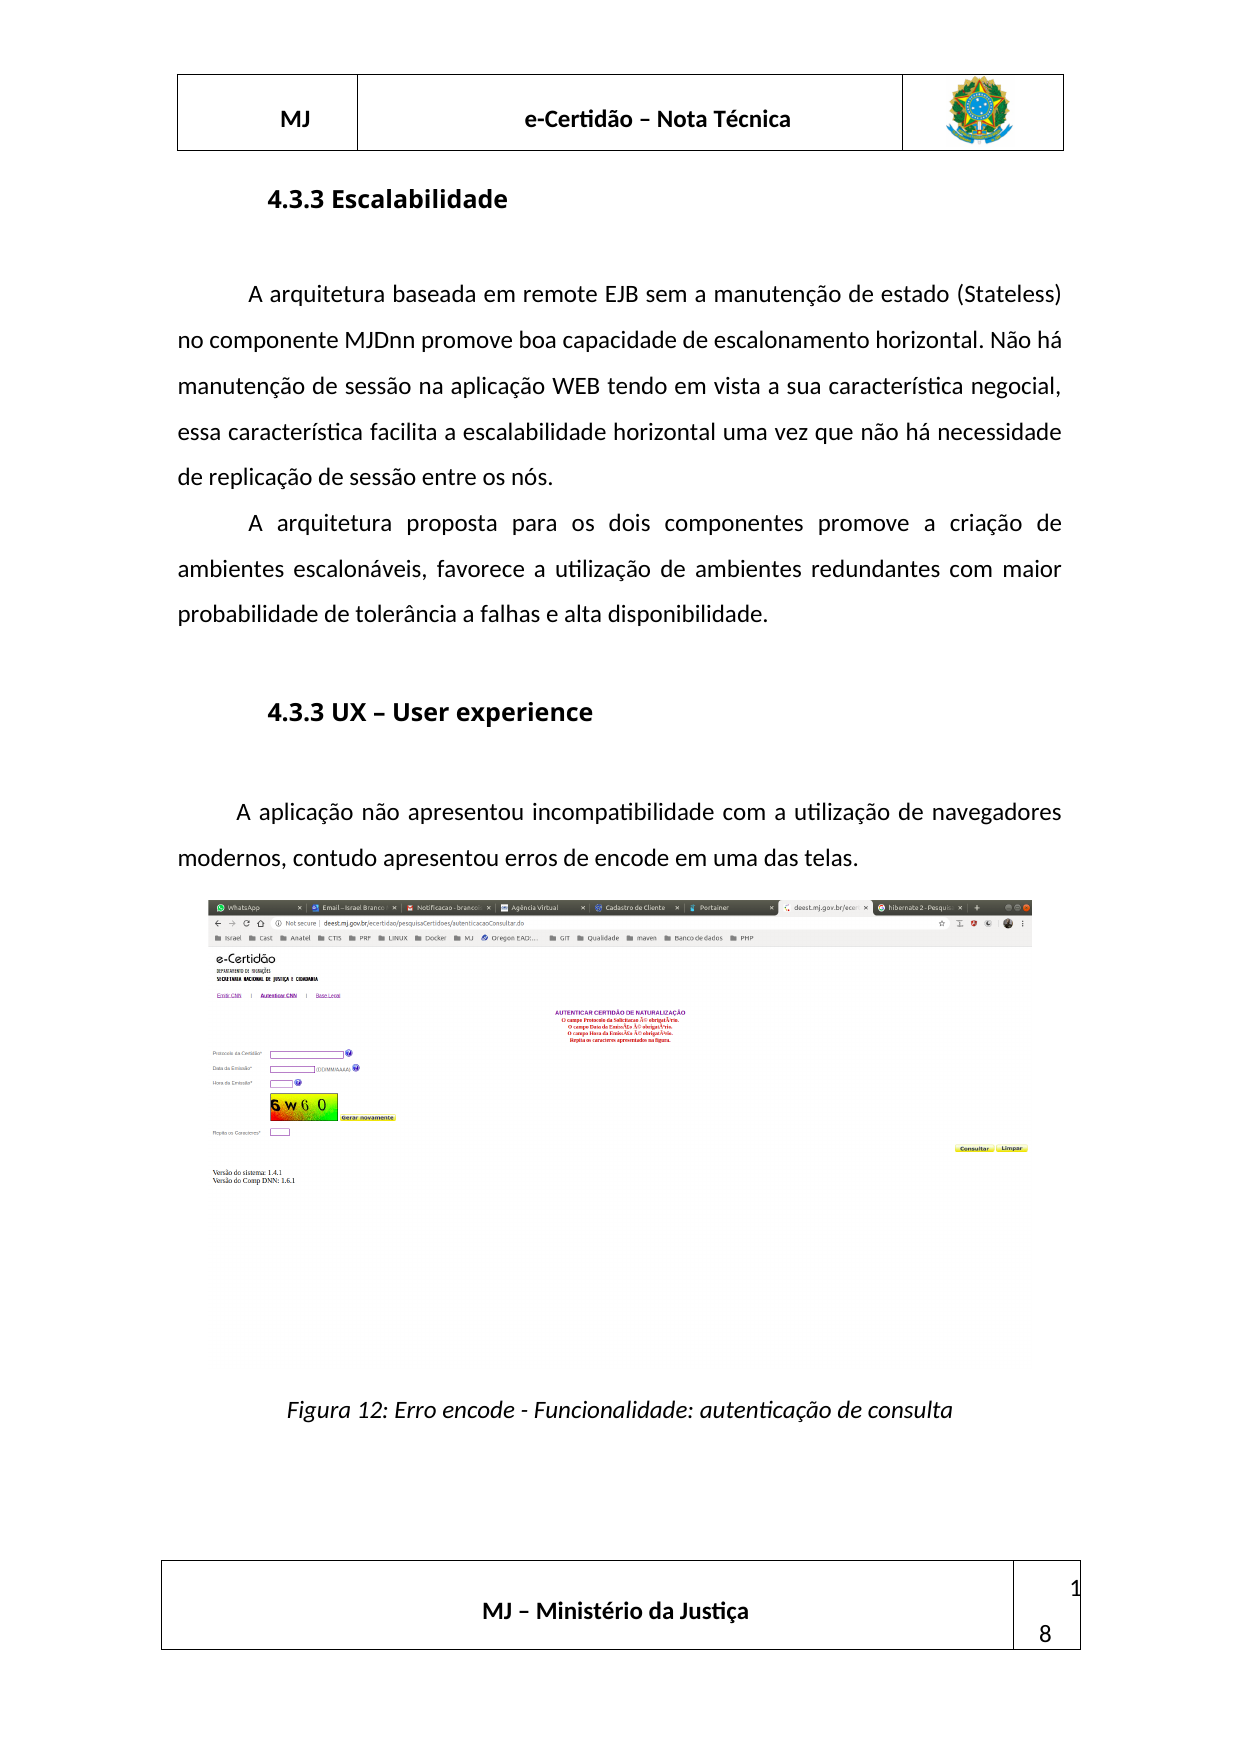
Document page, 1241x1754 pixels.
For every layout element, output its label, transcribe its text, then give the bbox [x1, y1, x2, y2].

text A arquitetura baseada em remote EJB sem a manutenção de estado (Stateless) no componente MJDnn promove boa capacidade de escalonamento horizontal. Não há manutenção de sessão na aplicação WEB tendo em vista a sua característica negocial, essa característica facilita a escalabilidade horizontal uma vez que não há necessidade de replicação de sessão entre os nós. [177, 278, 1063, 324]
text Figura 12: Erro encode - Funcionalidade: autenticação de consulta [177, 900, 1063, 1425]
subtitle 4.3.3 UX – User experience [593, 694, 1063, 728]
picture [208, 900, 1032, 1369]
text A arquitetura baseada em remote EJB sem a manutenção de estado (Stateless) no componente MJDnn promove boa capacidade de escalonamento horizontal. Não há manutenção de sessão na aplicação WEB tendo em vista a sua característica negocial, essa característica facilita a escalabilidade horizontal uma vez que não há necessidade de replicação de sessão entre os nós. [177, 446, 1063, 492]
subtitle 4.3.3 UX – User experience [177, 694, 267, 728]
text A arquitetura baseada em remote EJB sem a manutenção de estado (Stateless) no componente MJDnn promove boa capacidade de escalonamento horizontal. Não há manutenção de sessão na aplicação WEB tendo em vista a sua característica negocial, essa característica facilita a escalabilidade horizontal uma vez que não há necessidade de replicação de sessão entre os nós. [177, 400, 1063, 416]
text A arquitetura proposta para os dois componentes promove a criação de ambientes escalonáveis, favorece a utilização de ambientes redundantes com maior probabilidade de tolerância a falhas e alta disponibilidade. [177, 583, 1063, 629]
text A arquitetura baseada em remote EJB sem a manutenção de estado (Stateless) no componente MJDnn promove boa capacidade de escalonamento horizontal. Não há manutenção de sessão na aplicação WEB tendo em vista a sua característica negocial, essa característica facilita a escalabilidade horizontal uma vez que não há necessidade de replicação de sessão entre os nós. [177, 355, 1063, 370]
picture [944, 75, 1020, 149]
text A arquitetura proposta para os dois componentes promove a criação de ambientes escalonáveis, favorece a utilização de ambientes redundantes com maior probabilidade de tolerância a falhas e alta disponibilidade. [177, 507, 1063, 553]
text A aplicação não apresentou incompatibilidade com a utilização de navegadores modernos, contudo apresentou erros de encode em uma das telas. [177, 796, 1063, 872]
subtitle 4.3.3 Escalabilidade [508, 182, 1063, 216]
subtitle 4.3.3 Escalabilidade [177, 182, 267, 216]
